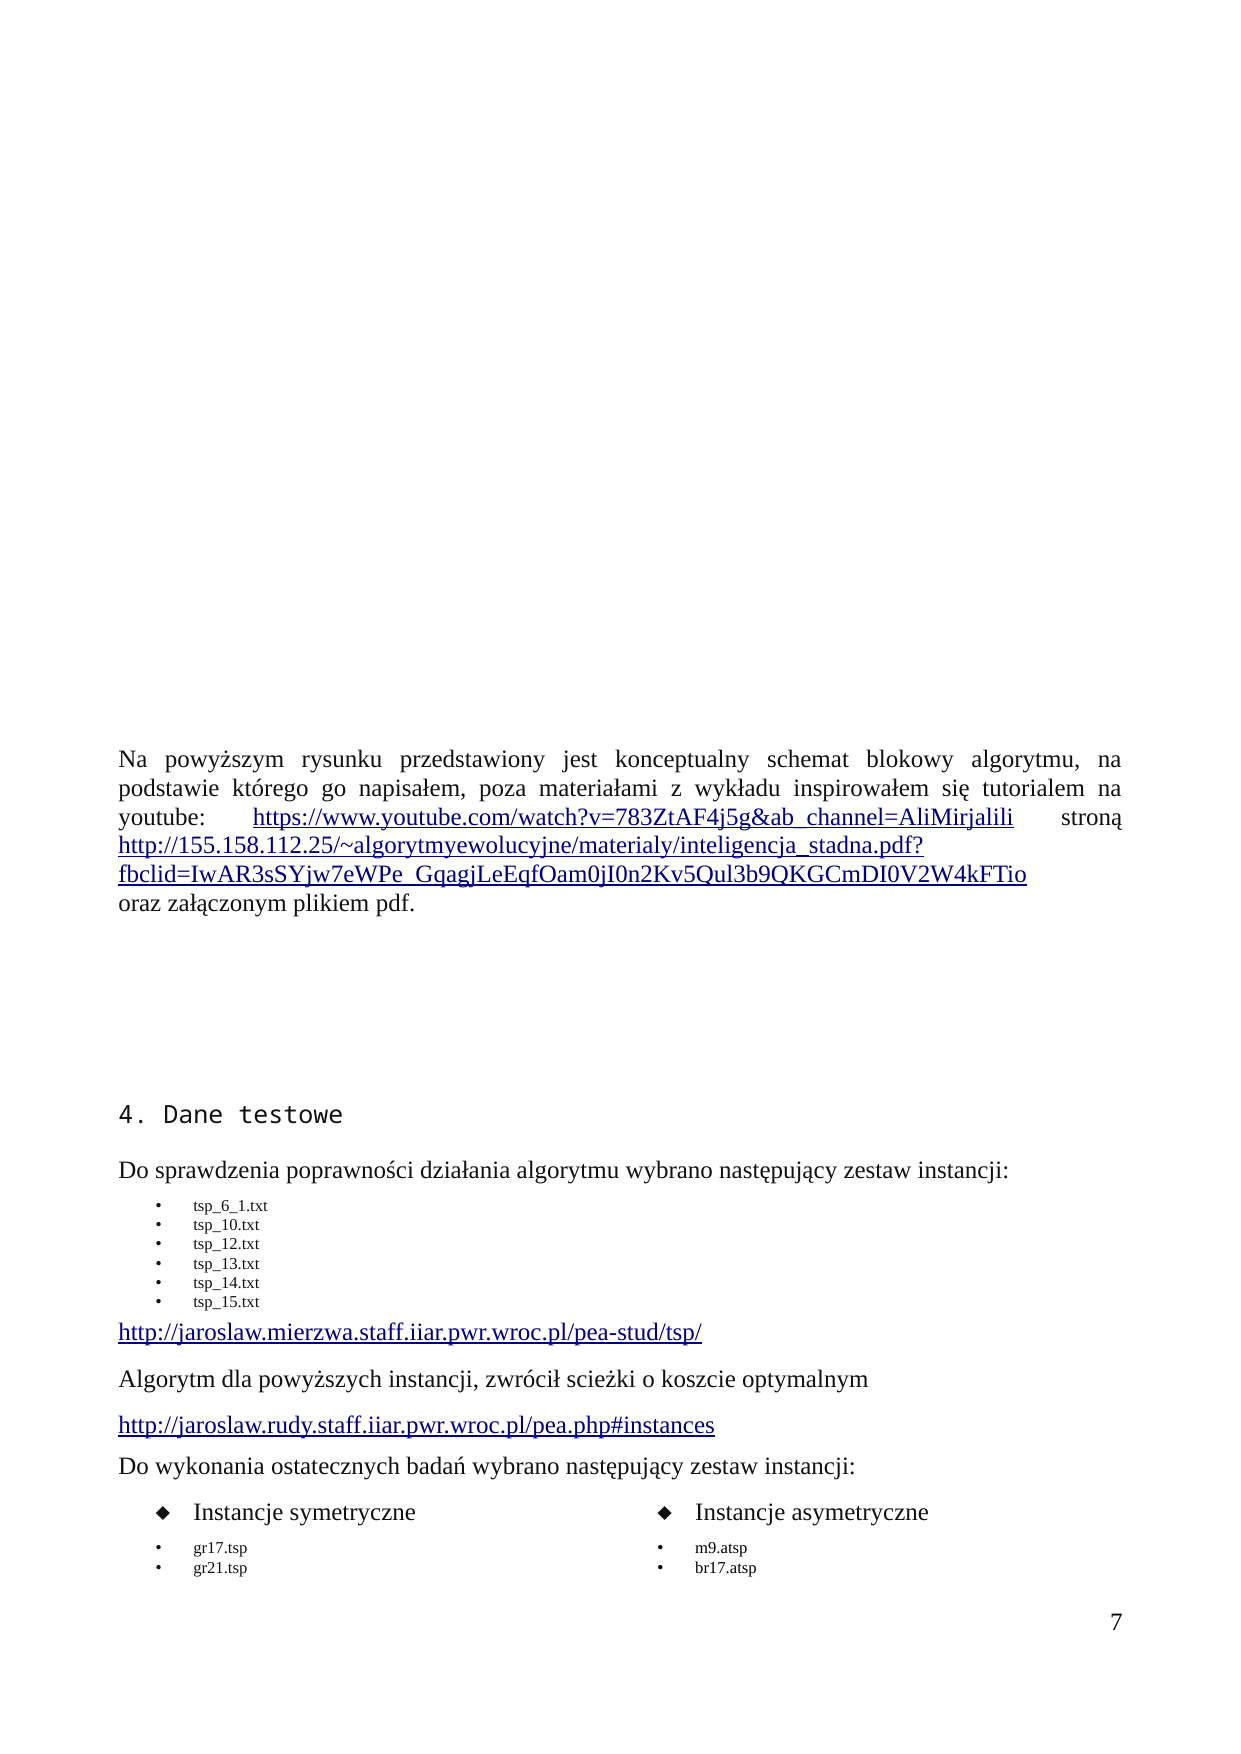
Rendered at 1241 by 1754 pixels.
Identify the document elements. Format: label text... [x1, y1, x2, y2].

list tsp_12.txt [156, 1234, 1122, 1253]
list tsp_6_1.txt [156, 1196, 1122, 1215]
table_header Instancje asymetryczne [620, 1486, 1122, 1538]
table_cell m9.atsp br17.atsp ftv33.atsp ftv38.atsp p43.atsp ft53.atsp ftv64.atsp ftv70.atsp ftv170.atsp rbg323.atsp rbg358.atsp rbg403.atsp rbg443.atsp [620, 1538, 1122, 1577]
text Do sprawdzenia poprawności działania algorytmu wybrano następujący zestaw instancji: [118, 1155, 1122, 1184]
text http://jaroslaw.rudy.staff.iiar.pwr.wroc.pl/pea.php#instances [118, 1410, 1122, 1439]
text Do wykonania ostatecznych badań wybrano następujący zestaw instancji: [118, 1451, 1122, 1480]
text Algorytm dla powyższych instancji, zwrócił scieżki o koszcie optymalnym [118, 1364, 1122, 1392]
text Na powyższym rysunku przedstawiony jest konceptualny schemat blokowy algorytmu, na podstawie którego go napisałem, poza materiałami z wykładu inspirowałem się tutorialem na youtube: https://www.youtube.com/watch?v=783ZtAF4j5g&ab_channel=AliMirjalili stroną http://155.158.112.25/~algorytmyewolucyjne/materialy/inteligencja_stadna.pdf?fbclid=IwAR3sSYjw7eWPe_GqagjLeEqfOam0jI0n2Kv5Qul3b9QKGCmDI0V2W4kFTio oraz załączonym plikiem pdf. [118, 744, 1122, 917]
list tsp_13.txt [156, 1253, 1122, 1273]
text http://jaroslaw.mierzwa.staff.iiar.pwr.wroc.pl/pea-stud/tsp/ [118, 1317, 1122, 1346]
list tsp_10.txt [156, 1215, 1122, 1234]
list tsp_15.txt [156, 1292, 1122, 1311]
table_header Instancje symetryczne [118, 1486, 620, 1538]
text 4. Dane testowe [118, 1097, 1122, 1131]
table_cell gr17.tsp gr21.tsp bayg29.tsp 2 dantzig42.tsp berlin52.tsp brazil58.tsp st70.tsp eil76.tsp gr96.tsp kroB100.tsp pr107.tsp gr120.tsp bier127.tsp pr136.tsp pr144.tsp pr152.tsp brg180.tsp rat195.tsp gr202.tsp gr229.tsp gil262.tsp a280.tsp pr299.tsp linhp318.tsp rd400.tsp fl417.tsp [118, 1538, 620, 1577]
list tsp_14.txt [156, 1273, 1122, 1292]
